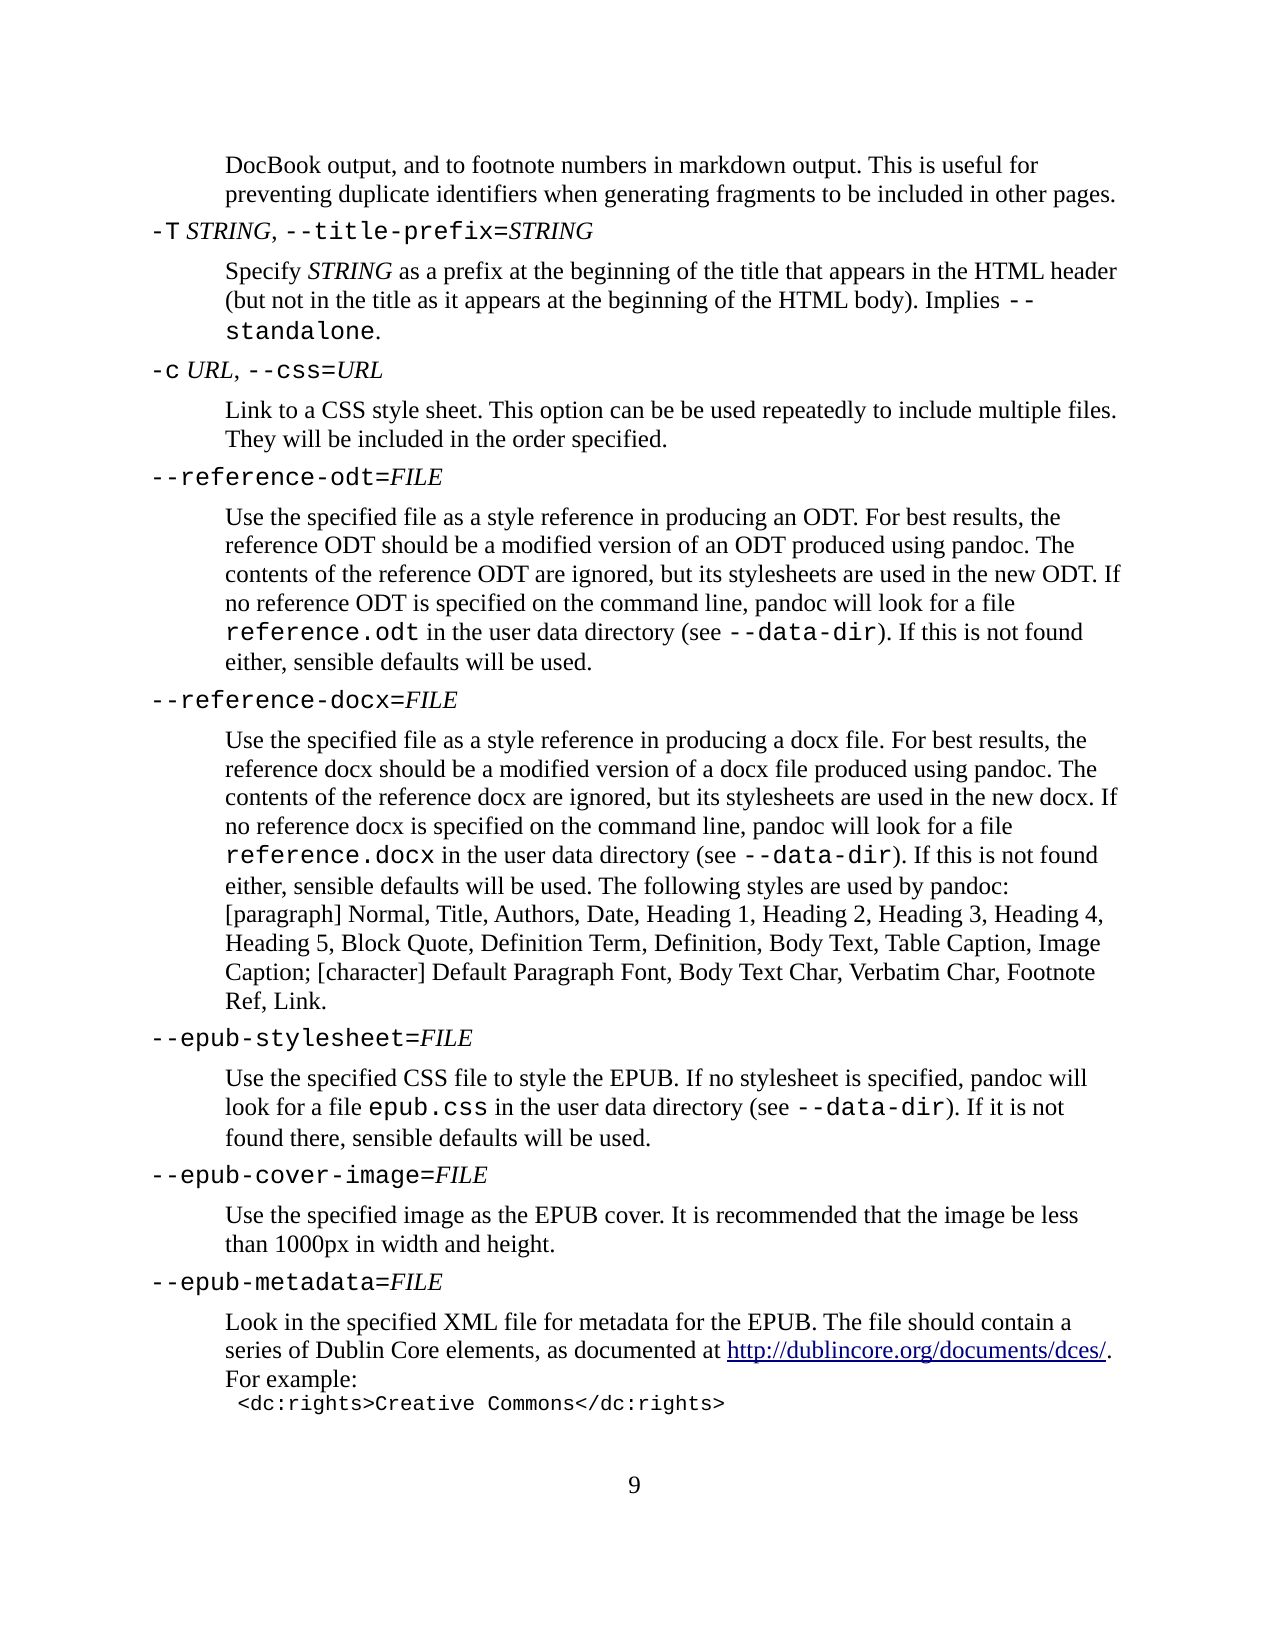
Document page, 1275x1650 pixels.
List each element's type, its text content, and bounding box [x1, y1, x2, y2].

text Look in the specified XML file for metadata for the EPUB. The file should contain a series of Dublin Core elements, as documented at http://dublincore.org/documents/dces/. For example: [225, 1307, 1125, 1393]
text -c URL, --css=URL [150, 356, 1125, 386]
text Use the specified file as a style reference in producing a docx file. For best results, the reference docx should be a modified version of a docx file produced using pandoc. The contents of the reference docx are ignored, but its stylesheets are used in the new docx. If no reference docx is specified on the command line, pandoc will look for a file reference.docx in the user data directory (see --data-dir). If this is not found either, sensible defaults will be used. The following styles are used by pandoc: [paragraph] Normal, Title, Authors, Date, Heading 1, Heading 2, Heading 3, Heading 4, Heading 5, Block Quote, Definition Term, Definition, Body Text, Table Caption, Image Caption; [character] Default Paragraph Font, Body Text Char, Verbatim Char, Footnote Ref, Link. [225, 725, 1125, 1014]
text DocBook output, and to footnote numbers in markdown output. This is useful for preventing duplicate identifiers when generating fragments to be included in other pages. [225, 150, 1125, 207]
text <dc:rights>Creative Commons</dc:rights> [225, 1393, 1125, 1417]
text Use the specified file as a style reference in producing an ODT. For best results, the reference ODT should be a modified version of an ODT produced using pandoc. The contents of the reference ODT are ignored, but its stylesheets are used in the new ODT. If no reference ODT is specified on the command line, pandoc will look for a file reference.odt in the user data directory (see --data-dir). If this is not found either, sensible defaults will be used. [225, 502, 1125, 676]
text --reference-docx=FILE [150, 685, 1125, 716]
text Link to a CSS style sheet. This option can be be used repeatedly to include multiple files. They will be included in the order specified. [225, 395, 1125, 453]
text --epub-cover-image=FILE [150, 1161, 1125, 1191]
text -T STRING, --title-prefix=STRING [150, 216, 1125, 247]
text --epub-metadata=FILE [150, 1267, 1125, 1298]
text Use the specified CSS file to style the EPUB. If no stylesheet is specified, pandoc will look for a file epub.css in the user data directory (see --data-dir). If it is not found there, sensible defaults will be used. [225, 1063, 1125, 1152]
text Specify STRING as a prefix at the beginning of the title that appears in the HTML header (but not in the title as it appears at the beginning of the HTML body). Implies --standalone. [225, 256, 1125, 347]
text Use the specified image as the EPUB cover. It is recommended that the image be less than 1000px in width and height. [225, 1200, 1125, 1258]
text --epub-stylesheet=FILE [150, 1023, 1125, 1054]
text --reference-odt=FILE [150, 462, 1125, 493]
